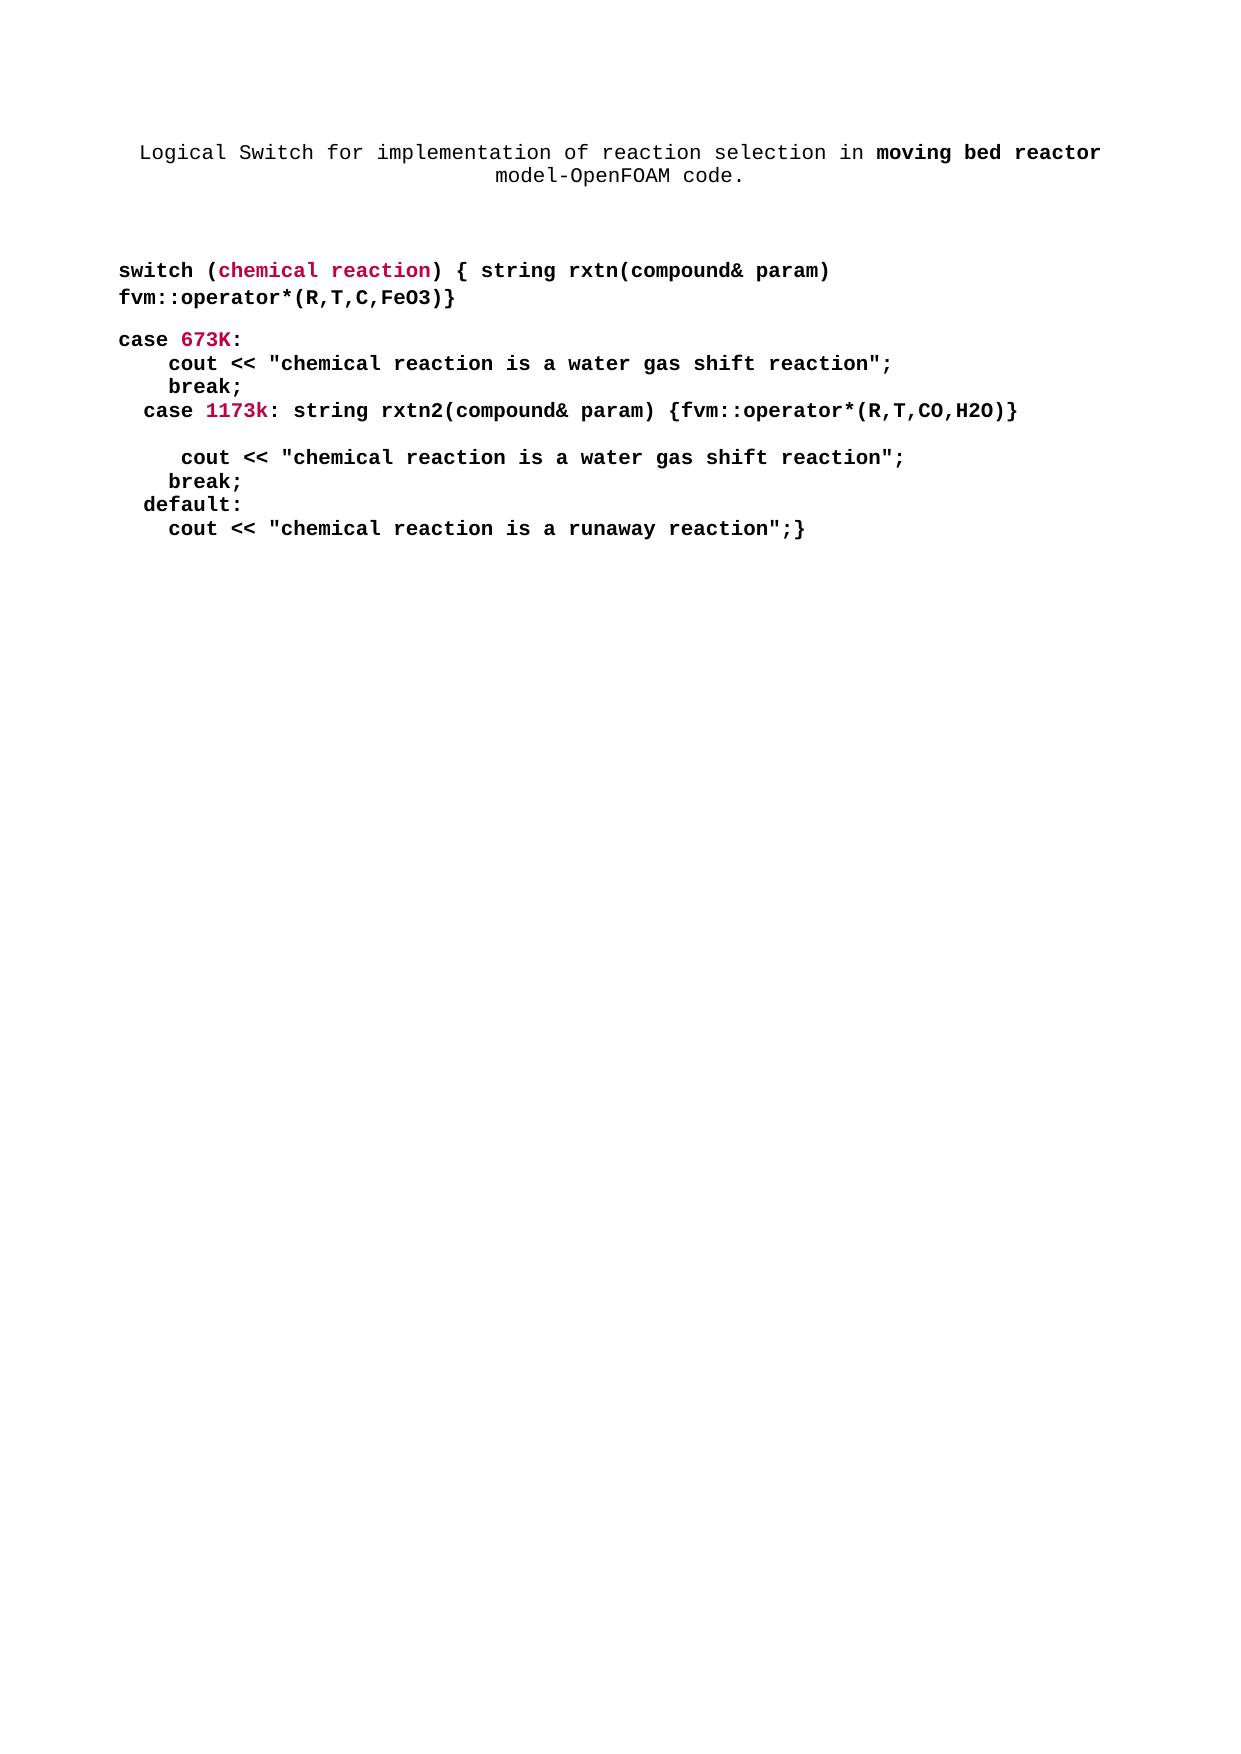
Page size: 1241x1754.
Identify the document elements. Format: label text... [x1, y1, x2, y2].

text break; [118, 471, 1122, 494]
text case 1173k: string rxtn2(compound& param) {fvm::operator*(R,T,CO,H2O)} [118, 400, 1122, 423]
text cout << "chemical reaction is a water gas shift reaction"; [118, 353, 1122, 376]
text case 673K: [118, 329, 1122, 353]
text cout << "chemical reaction is a water gas shift reaction"; [118, 447, 1122, 471]
text Logical Switch for implementation of reaction selection in moving bed reactor model-OpenFOAM code. [118, 142, 1122, 189]
text break; [118, 376, 1122, 400]
text default: [118, 494, 1122, 518]
text cout << "chemical reaction is a runaway reaction";} [118, 518, 1122, 542]
text switch (chemical reaction) { string rxtn(compound& param) fvm::operator*(R,T,C,FeO3)} [118, 260, 1122, 311]
